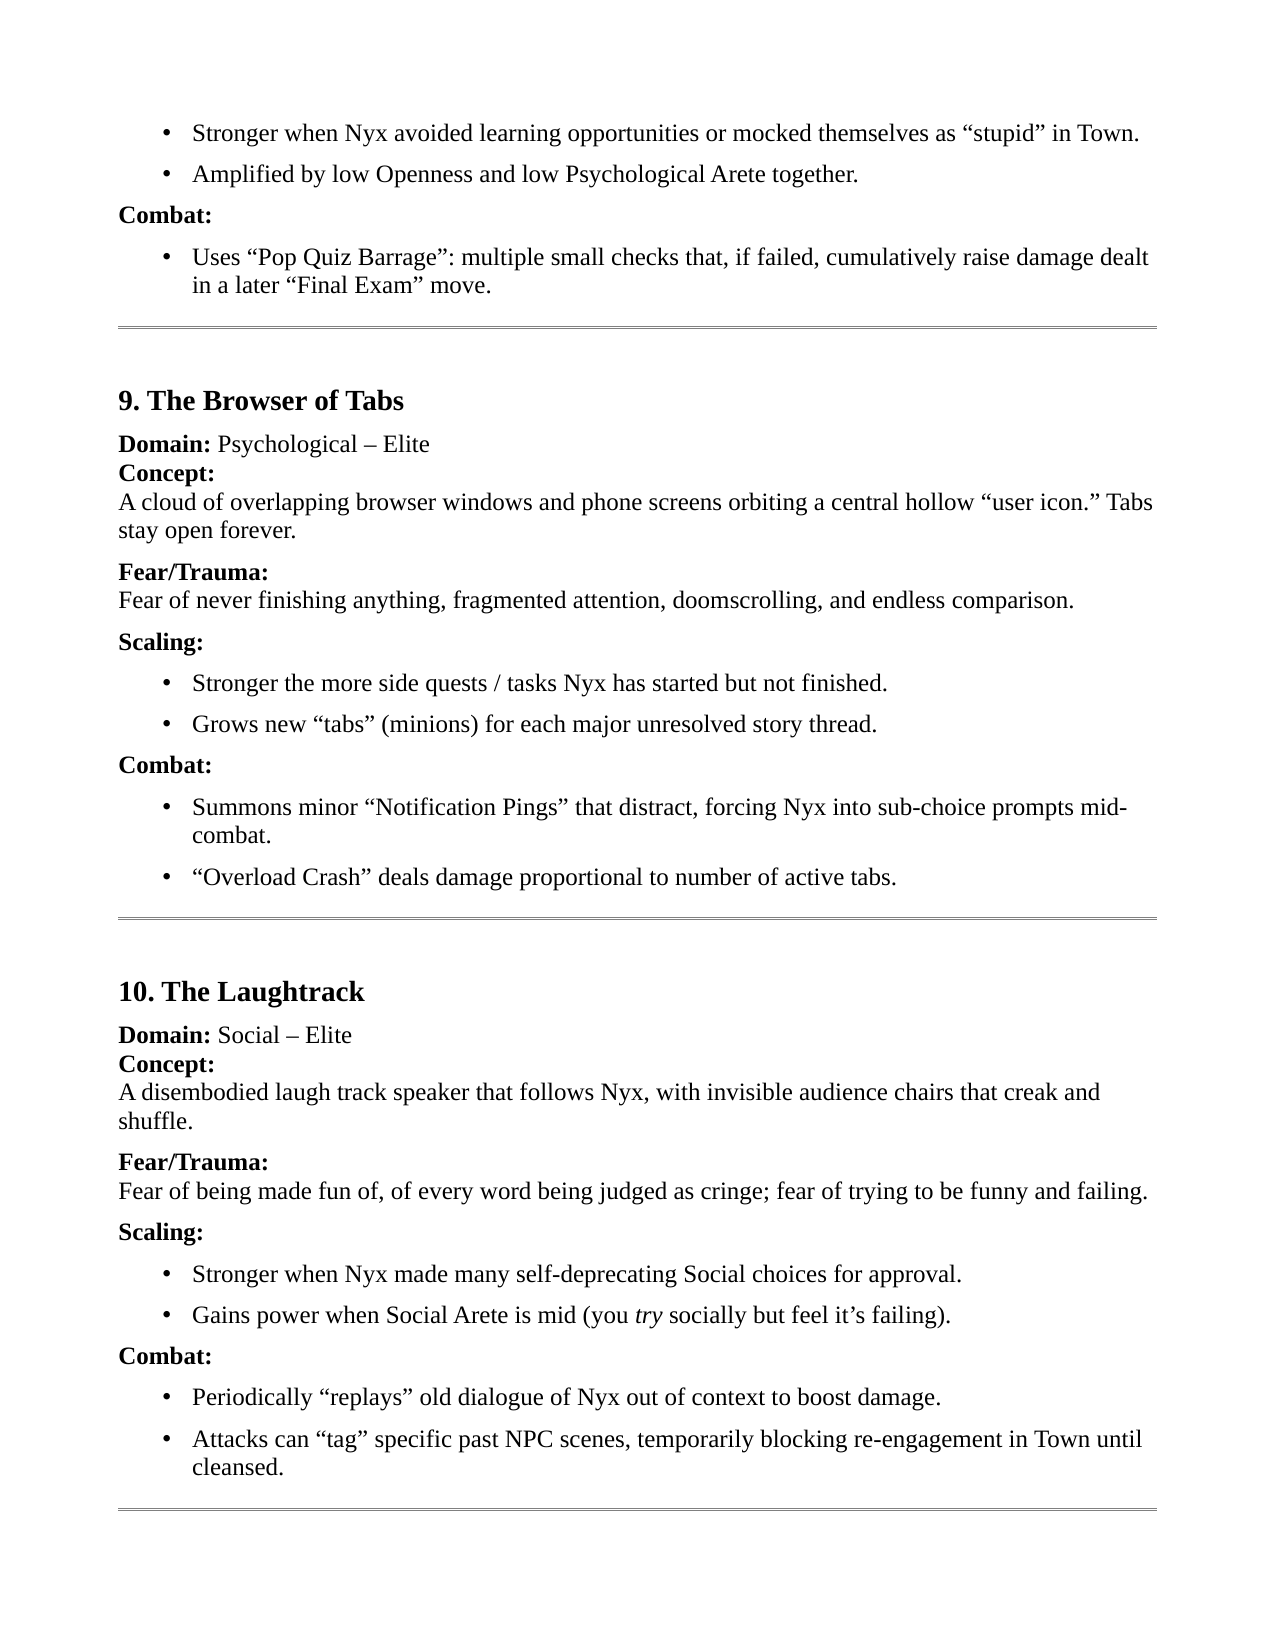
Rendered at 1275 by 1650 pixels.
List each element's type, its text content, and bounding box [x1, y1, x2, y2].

subtitle 9. The Browser of Tabs [118, 383, 1157, 417]
text Combat: [118, 201, 1157, 229]
text Fear/Trauma: Fear of never finishing anything, fragmented attention, doomscrolling, and endless comparison. [118, 557, 1157, 614]
list Grows new “tabs” (minions) for each major unresolved story thread. [162, 709, 1157, 738]
list Periodically “replays” old dialogue of Nyx out of context to boost damage. [162, 1382, 1157, 1411]
list Summons minor “Notification Pings” that distract, forcing Nyx into sub-choice prompts mid-combat. [162, 792, 1157, 849]
text Combat: [118, 750, 1157, 779]
list Attacks can “tag” specific past NPC scenes, temporarily blocking re-engagement in Town until cleansed. [162, 1424, 1157, 1481]
list “Overload Crash” deals damage proportional to number of active tabs. [162, 862, 1157, 890]
text Fear/Trauma: Fear of being made fun of, of every word being judged as cringe; fear of trying to be funny and failing. [118, 1147, 1157, 1205]
list Stronger when Nyx made many self-deprecating Social choices for approval. [162, 1259, 1157, 1287]
text Domain: Social – Elite Concept: A disembodied laugh track speaker that follows Nyx, with invisible audience chairs that creak and shuffle. [118, 1020, 1157, 1135]
list Uses “Pop Quiz Barrage”: multiple small checks that, if failed, cumulatively raise damage dealt in a later “Final Exam” move. [162, 242, 1157, 299]
list Gains power when Social Arete is mid (you try socially but feel it’s failing). [162, 1300, 1157, 1329]
list Amplified by low Openness and low Psychological Arete together. [162, 159, 1157, 188]
subtitle 10. The Laughtrack [118, 974, 1157, 1007]
text Scaling: [118, 1217, 1157, 1246]
list Stronger when Nyx avoided learning opportunities or mocked themselves as “stupid” in Town. [162, 118, 1157, 147]
text Scaling: [118, 627, 1157, 655]
text Combat: [118, 1341, 1157, 1370]
text Domain: Psychological – Elite Concept: A cloud of overlapping browser windows and phone screens orbiting a central hollow “user icon.” Tabs stay open forever. [118, 429, 1157, 544]
list Stronger the more side quests / tasks Nyx has started but not finished. [162, 668, 1157, 697]
